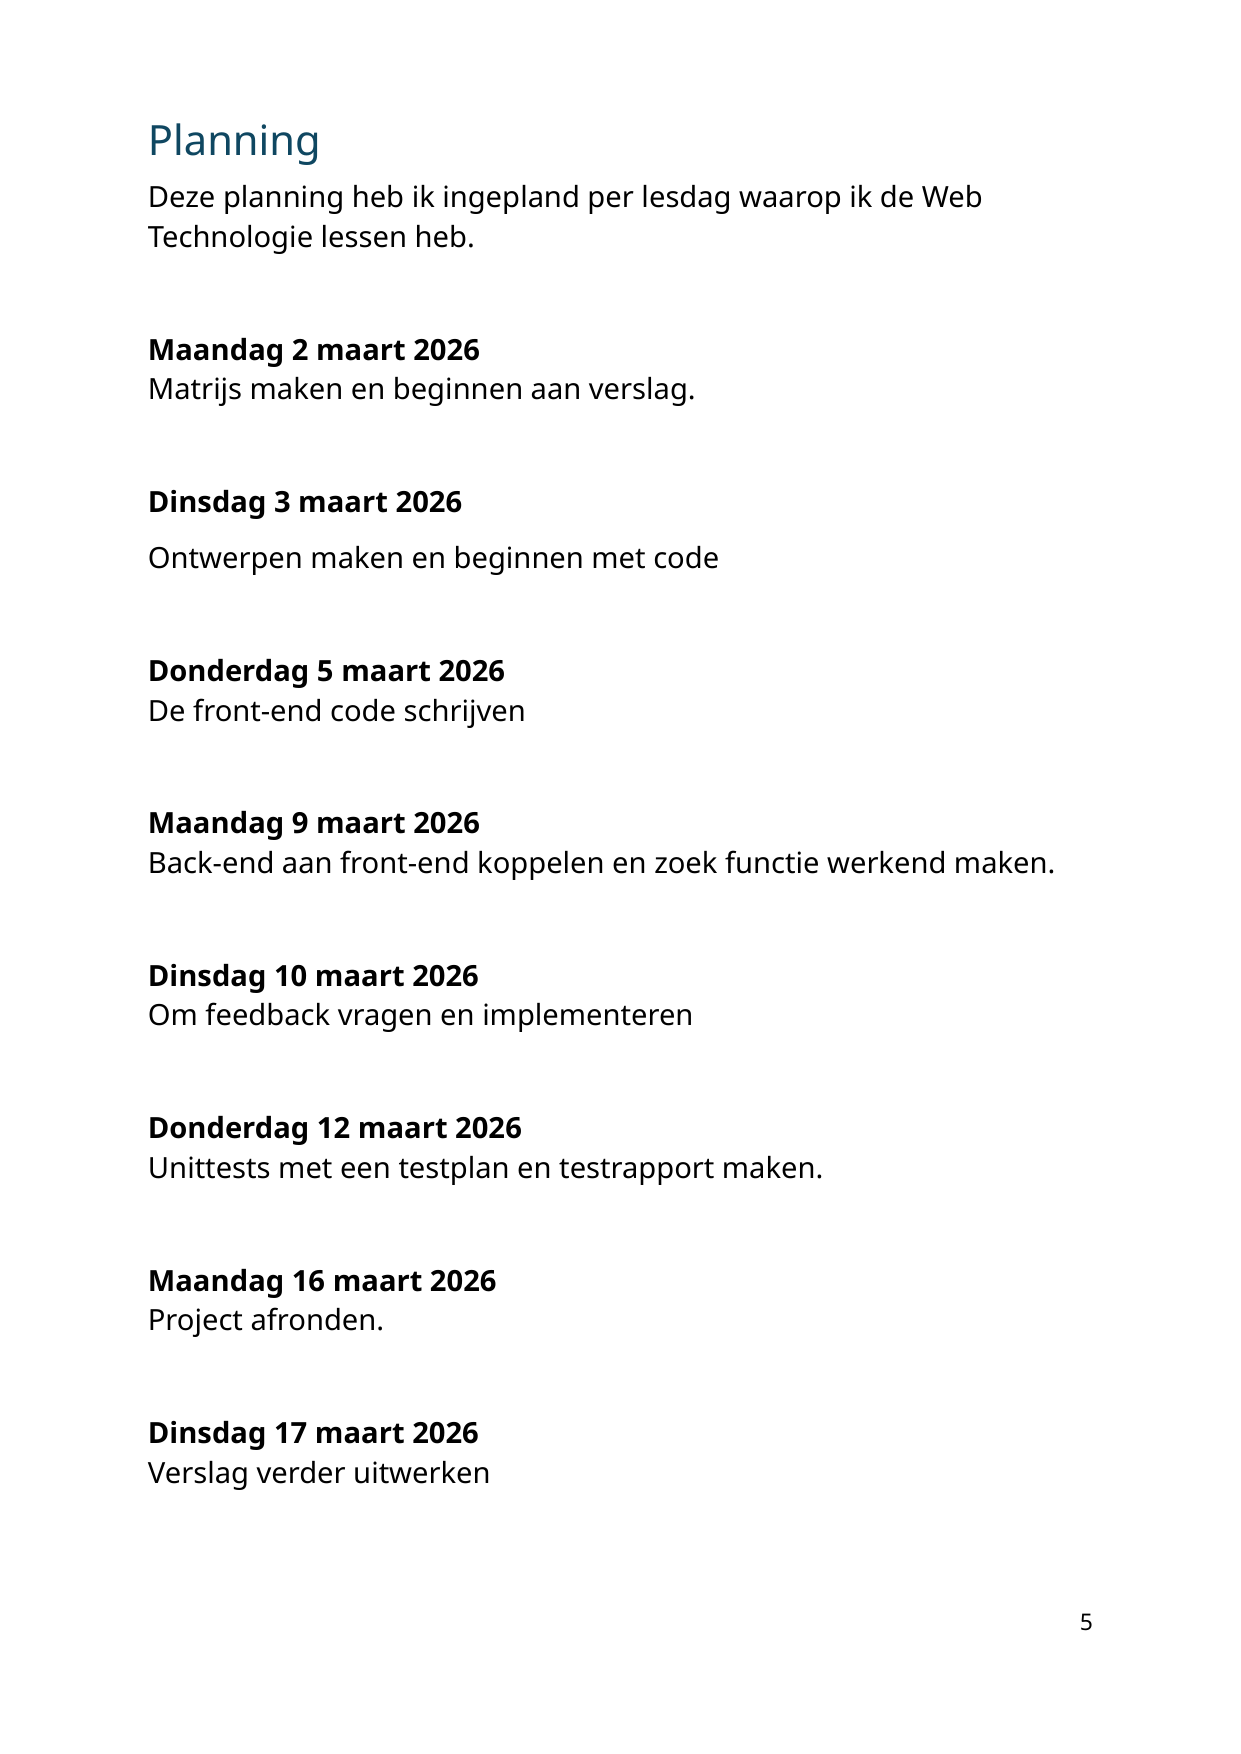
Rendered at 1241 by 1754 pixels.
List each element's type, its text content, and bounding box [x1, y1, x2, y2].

text Ontwerpen maken en beginnen met code [148, 537, 1093, 577]
text Deze planning heb ik ingepland per lesdag waarop ik de Web Technologie lessen heb. [148, 176, 1093, 256]
text Maandag 9 maart 2026 Back-end aan front-end koppelen en zoek functie werkend maken. [148, 803, 1093, 882]
text Donderdag 12 maart 2026 Unittests met een testplan en testrapport maken. [148, 1107, 1093, 1187]
text Maandag 16 maart 2026 Project afronden. [148, 1260, 1093, 1339]
text Dinsdag 10 maart 2026 Om feedback vragen en implementeren [148, 955, 1093, 1034]
text Donderdag 5 maart 2026 De front-end code schrijven [148, 650, 1093, 729]
text Dinsdag 3 maart 2026 [148, 481, 1093, 521]
subtitle Planning [148, 111, 1093, 168]
text Maandag 2 maart 2026 Matrijs maken en beginnen aan verslag. [148, 329, 1093, 408]
text Dinsdag 17 maart 2026 Verslag verder uitwerken [148, 1412, 1093, 1492]
